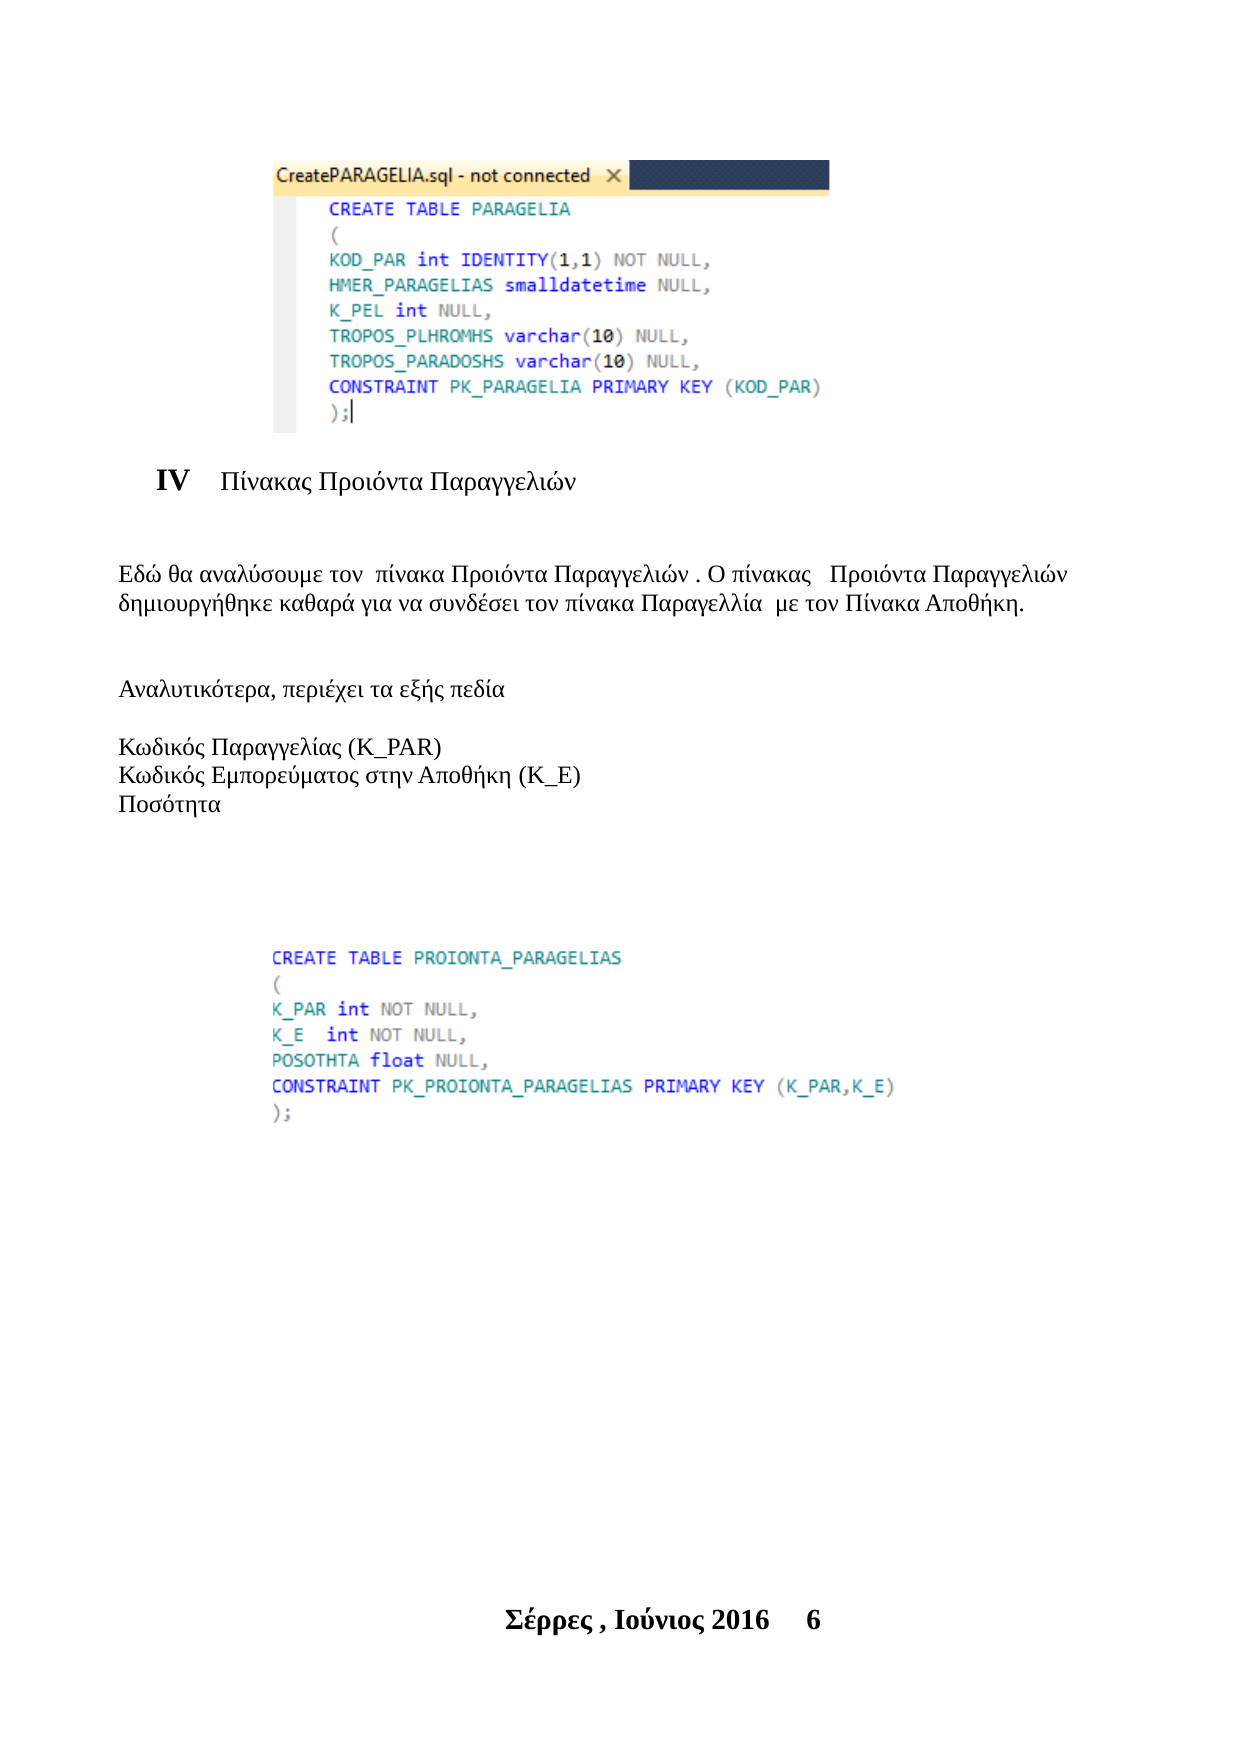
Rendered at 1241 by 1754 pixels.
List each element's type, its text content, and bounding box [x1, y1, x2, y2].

text Κωδικός Παραγγελίας (K_PAR) [118, 732, 1122, 761]
text Ποσότητα [118, 789, 1122, 818]
text Εδώ θα αναλύσουμε τον πίνακα Προιόντα Παραγγελιών . Ο πίνακας Προιόντα Παραγγελιών [118, 559, 1122, 588]
text δημιουργήθηκε καθαρά για να συνδέσει τον πίνακα Παραγελλία με τον Πίνακα Αποθήκη. [118, 588, 1122, 617]
list Πίνακας Προιόντα Παραγγελιών [156, 461, 1122, 497]
text Κωδικός Εμπορεύματος στην Αποθήκη (K_E) [118, 761, 1122, 789]
text Αναλυτικότερα, περιέχει τα εξής πεδία [118, 674, 1122, 703]
